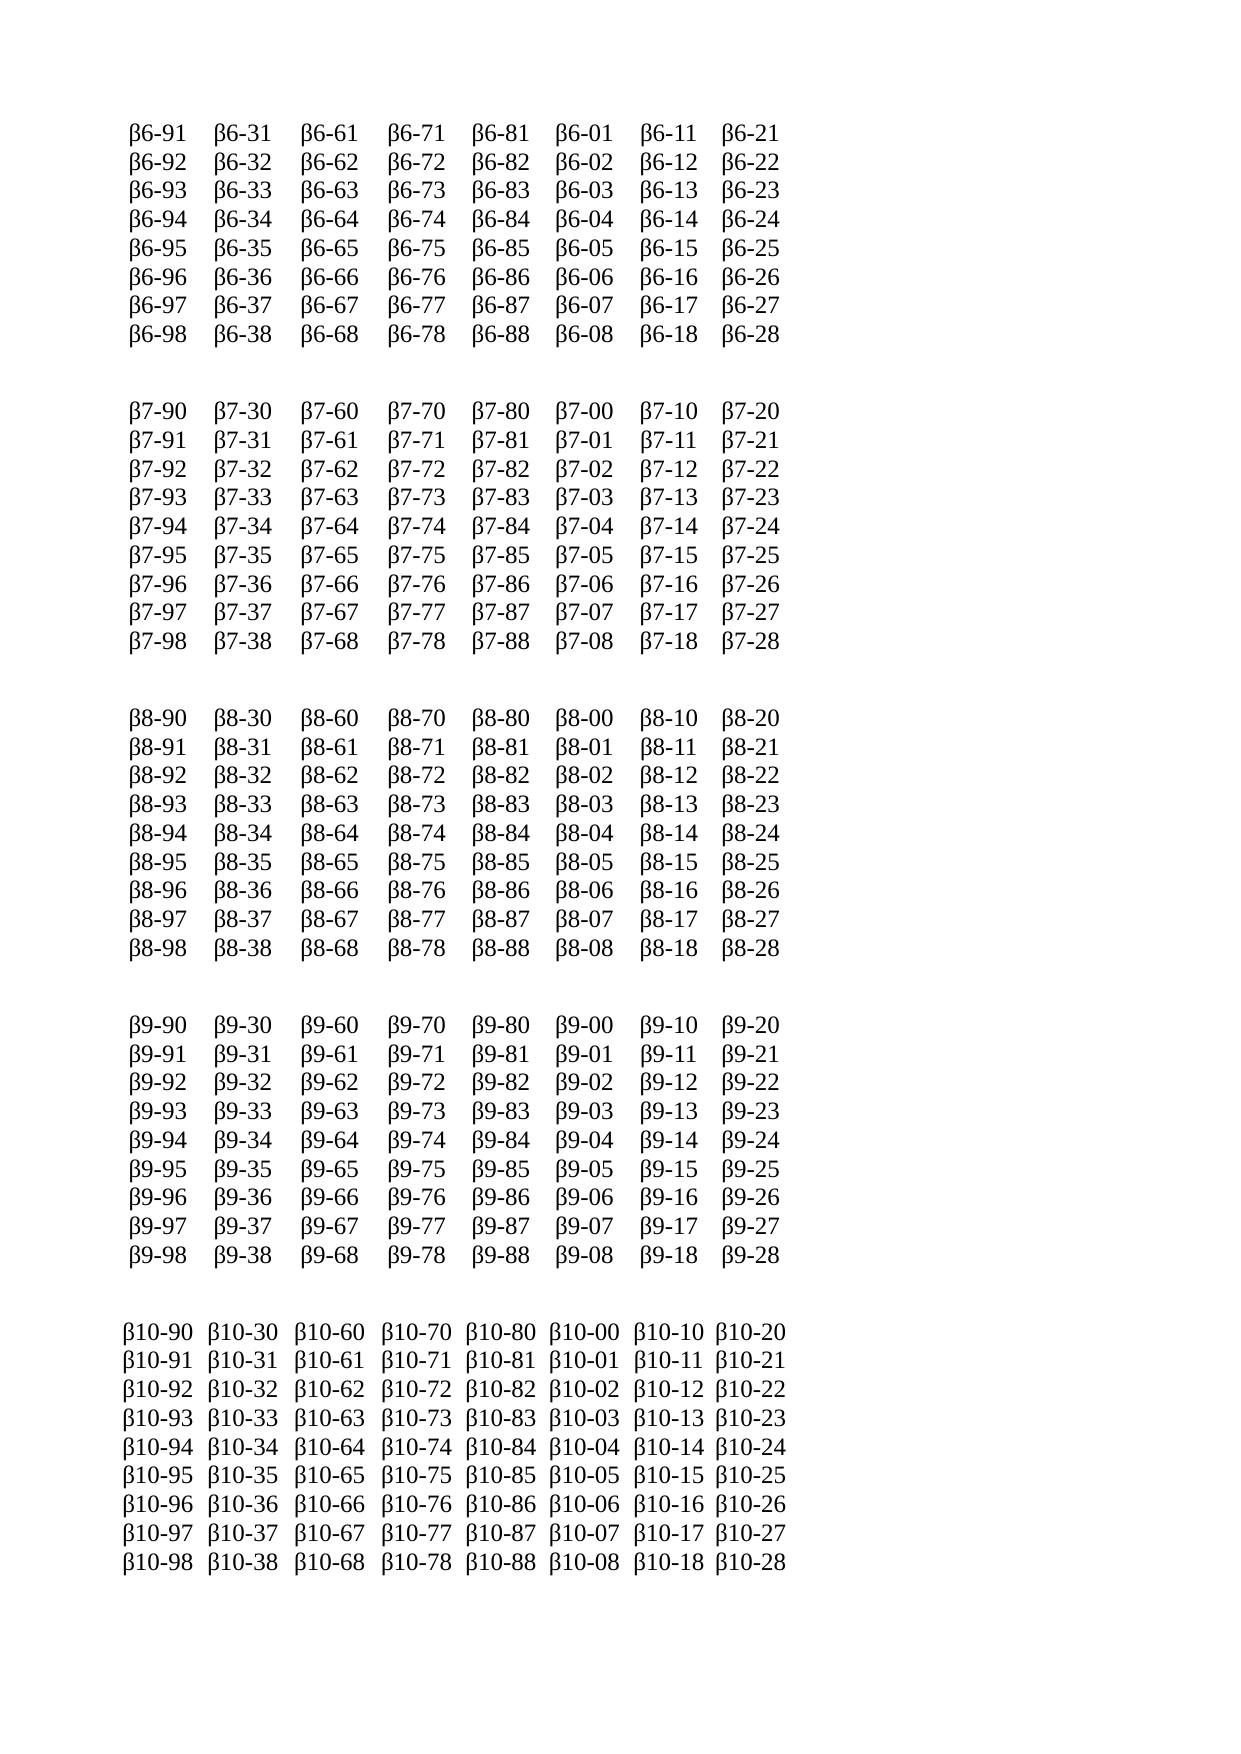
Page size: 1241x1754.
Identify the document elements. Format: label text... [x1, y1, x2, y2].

table_cell β10-75 [374, 1461, 459, 1489]
table_cell β9-11 [626, 1039, 711, 1067]
table_cell β7-35 [200, 540, 285, 569]
table_cell β7-27 [711, 598, 790, 626]
table_cell β6-73 [374, 176, 459, 204]
table_cell β8-71 [374, 732, 459, 761]
table_cell β7-16 [626, 569, 711, 597]
table_cell β10-17 [626, 1518, 711, 1547]
table_cell β8-63 [285, 789, 374, 818]
table_cell β6-36 [200, 262, 285, 291]
table_cell β8-01 [543, 732, 626, 761]
table_cell β7-64 [285, 511, 374, 540]
table_cell β7-68 [285, 626, 374, 655]
table_cell β9-65 [285, 1154, 374, 1182]
table_cell β6-02 [543, 147, 626, 176]
table_cell β7-67 [285, 598, 374, 626]
table_cell β9-13 [626, 1096, 711, 1125]
table_cell β7-96 [115, 569, 200, 597]
table_header β10-30 [200, 1317, 285, 1346]
table_cell β7-72 [374, 454, 459, 482]
table_header β7-30 [200, 396, 285, 425]
table_cell β8-32 [200, 761, 285, 789]
table_cell β8-07 [543, 904, 626, 933]
table_cell β6-78 [374, 319, 459, 348]
table_cell β6-16 [626, 262, 711, 291]
table_cell β7-85 [459, 540, 542, 569]
table_cell β10-87 [459, 1518, 542, 1547]
table_cell β6-28 [711, 319, 790, 348]
table_cell β10-71 [374, 1346, 459, 1374]
table_cell β10-16 [626, 1489, 711, 1518]
table_cell β10-86 [459, 1489, 542, 1518]
table_cell β10-98 [115, 1547, 200, 1576]
table_cell β9-24 [711, 1125, 790, 1154]
table_header β7-10 [626, 396, 711, 425]
table_cell β10-34 [200, 1432, 285, 1461]
table_cell β9-71 [374, 1039, 459, 1067]
table_cell β9-93 [115, 1096, 200, 1125]
table_cell β8-82 [459, 761, 542, 789]
table_cell β8-98 [115, 933, 200, 962]
table_cell β10-21 [711, 1346, 790, 1374]
table_cell β7-28 [711, 626, 790, 655]
table_cell β8-37 [200, 904, 285, 933]
table_cell β9-03 [543, 1096, 626, 1125]
table_cell β8-23 [711, 789, 790, 818]
table_cell β7-11 [626, 425, 711, 454]
table_header β8-70 [374, 703, 459, 732]
table_cell β8-28 [711, 933, 790, 962]
table_cell β10-78 [374, 1547, 459, 1576]
table_cell β7-87 [459, 598, 542, 626]
table_cell β7-61 [285, 425, 374, 454]
table_cell β8-64 [285, 818, 374, 847]
table_cell β9-21 [711, 1039, 790, 1067]
table_cell β9-25 [711, 1154, 790, 1182]
table_cell β10-07 [543, 1518, 626, 1547]
table_cell β10-03 [543, 1403, 626, 1432]
table_cell β7-88 [459, 626, 542, 655]
table_cell β9-73 [374, 1096, 459, 1125]
table_cell β9-62 [285, 1068, 374, 1096]
table_cell β8-36 [200, 876, 285, 904]
table_cell β10-13 [626, 1403, 711, 1432]
table_cell β6-38 [200, 319, 285, 348]
table_cell β6-94 [115, 204, 200, 233]
table_cell β6-04 [543, 204, 626, 233]
table_cell β9-87 [459, 1211, 542, 1240]
table_cell β8-05 [543, 847, 626, 876]
table_cell β9-68 [285, 1240, 374, 1269]
table_cell β8-03 [543, 789, 626, 818]
table_cell β7-77 [374, 598, 459, 626]
table_cell β7-78 [374, 626, 459, 655]
table_cell β8-25 [711, 847, 790, 876]
table_cell β9-72 [374, 1068, 459, 1096]
table_cell β10-38 [200, 1547, 285, 1576]
table_cell β9-74 [374, 1125, 459, 1154]
table_cell β7-36 [200, 569, 285, 597]
table_cell β7-91 [115, 425, 200, 454]
table_cell β9-64 [285, 1125, 374, 1154]
table_cell β10-14 [626, 1432, 711, 1461]
table_cell β8-08 [543, 933, 626, 962]
table_cell β10-63 [285, 1403, 374, 1432]
table_cell β10-64 [285, 1432, 374, 1461]
table_cell β9-02 [543, 1068, 626, 1096]
table_cell β7-15 [626, 540, 711, 569]
table_cell β6-77 [374, 291, 459, 319]
table_header β10-60 [285, 1317, 374, 1346]
table_cell β10-12 [626, 1374, 711, 1403]
table_cell β8-11 [626, 732, 711, 761]
table_cell β6-92 [115, 147, 200, 176]
table_cell β6-96 [115, 262, 200, 291]
table_header β8-30 [200, 703, 285, 732]
table_cell β6-68 [285, 319, 374, 348]
table_header β7-20 [711, 396, 790, 425]
table_cell β8-27 [711, 904, 790, 933]
table_cell β8-38 [200, 933, 285, 962]
table_cell β10-08 [543, 1547, 626, 1576]
table_cell β7-17 [626, 598, 711, 626]
table_cell β9-32 [200, 1068, 285, 1096]
table_cell β7-65 [285, 540, 374, 569]
table_cell β10-31 [200, 1346, 285, 1374]
table_cell β6-98 [115, 319, 200, 348]
table_cell β10-01 [543, 1346, 626, 1374]
table_cell β6-72 [374, 147, 459, 176]
table_cell β8-84 [459, 818, 542, 847]
table_cell β8-06 [543, 876, 626, 904]
table_header β9-20 [711, 1010, 790, 1039]
table_cell β6-35 [200, 233, 285, 262]
table_header β7-60 [285, 396, 374, 425]
table_cell β8-75 [374, 847, 459, 876]
table_cell β7-26 [711, 569, 790, 597]
table_cell β9-28 [711, 1240, 790, 1269]
table_cell β8-78 [374, 933, 459, 962]
table_cell β8-94 [115, 818, 200, 847]
table_cell β8-72 [374, 761, 459, 789]
table_cell β10-67 [285, 1518, 374, 1547]
table_cell β8-04 [543, 818, 626, 847]
table_cell β6-71 [374, 118, 459, 147]
table_cell β8-66 [285, 876, 374, 904]
table_cell β8-61 [285, 732, 374, 761]
table_cell β6-97 [115, 291, 200, 319]
table_cell β7-71 [374, 425, 459, 454]
table_cell β6-31 [200, 118, 285, 147]
table_cell β8-96 [115, 876, 200, 904]
table_cell β6-34 [200, 204, 285, 233]
table_cell β9-63 [285, 1096, 374, 1125]
table_cell β6-66 [285, 262, 374, 291]
table_cell β6-08 [543, 319, 626, 348]
table_header β7-00 [543, 396, 626, 425]
table_cell β7-14 [626, 511, 711, 540]
table_cell β8-26 [711, 876, 790, 904]
table_cell β10-62 [285, 1374, 374, 1403]
table_cell β10-11 [626, 1346, 711, 1374]
table_cell β10-74 [374, 1432, 459, 1461]
table_cell β10-66 [285, 1489, 374, 1518]
table_header β8-90 [115, 703, 200, 732]
table_cell β7-74 [374, 511, 459, 540]
table_header β10-20 [711, 1317, 790, 1346]
table_cell β10-15 [626, 1461, 711, 1489]
table_cell β6-67 [285, 291, 374, 319]
table_cell β6-88 [459, 319, 542, 348]
table_cell β8-34 [200, 818, 285, 847]
table_cell β7-95 [115, 540, 200, 569]
table_cell β8-92 [115, 761, 200, 789]
table_cell β8-88 [459, 933, 542, 962]
table_cell β7-25 [711, 540, 790, 569]
table_cell β6-83 [459, 176, 542, 204]
table_cell β10-95 [115, 1461, 200, 1489]
table_cell β10-91 [115, 1346, 200, 1374]
table_cell β10-93 [115, 1403, 200, 1432]
table_cell β6-14 [626, 204, 711, 233]
table_cell β8-68 [285, 933, 374, 962]
table_header β10-90 [115, 1317, 200, 1346]
table_cell β9-85 [459, 1154, 542, 1182]
table_cell β6-07 [543, 291, 626, 319]
table_cell β10-27 [711, 1518, 790, 1547]
table_cell β7-18 [626, 626, 711, 655]
table_cell β10-88 [459, 1547, 542, 1576]
table_cell β7-73 [374, 483, 459, 511]
table_cell β10-26 [711, 1489, 790, 1518]
table_cell β8-85 [459, 847, 542, 876]
table_cell β9-98 [115, 1240, 200, 1269]
table_cell β6-13 [626, 176, 711, 204]
table_cell β6-93 [115, 176, 200, 204]
table_cell β9-81 [459, 1039, 542, 1067]
table_cell β8-33 [200, 789, 285, 818]
table_header β10-00 [543, 1317, 626, 1346]
table_cell β9-38 [200, 1240, 285, 1269]
table_cell β6-05 [543, 233, 626, 262]
table_cell β10-35 [200, 1461, 285, 1489]
table_cell β8-83 [459, 789, 542, 818]
table_header β8-00 [543, 703, 626, 732]
table_cell β10-04 [543, 1432, 626, 1461]
table_cell β10-82 [459, 1374, 542, 1403]
table_cell β6-86 [459, 262, 542, 291]
table_cell β9-88 [459, 1240, 542, 1269]
table_cell β10-73 [374, 1403, 459, 1432]
table_cell β9-83 [459, 1096, 542, 1125]
table_header β10-80 [459, 1317, 542, 1346]
table_cell β9-15 [626, 1154, 711, 1182]
table_cell β8-73 [374, 789, 459, 818]
table_cell β7-13 [626, 483, 711, 511]
table_cell β9-35 [200, 1154, 285, 1182]
table_cell β6-27 [711, 291, 790, 319]
table_cell β9-94 [115, 1125, 200, 1154]
table_cell β10-97 [115, 1518, 200, 1547]
table_header β8-10 [626, 703, 711, 732]
table_cell β8-65 [285, 847, 374, 876]
table_cell β8-76 [374, 876, 459, 904]
table_cell β9-16 [626, 1183, 711, 1211]
table_cell β6-26 [711, 262, 790, 291]
table_cell β8-67 [285, 904, 374, 933]
table_cell β6-61 [285, 118, 374, 147]
table_cell β7-98 [115, 626, 200, 655]
table_cell β6-11 [626, 118, 711, 147]
table_cell β9-67 [285, 1211, 374, 1240]
table_cell β9-07 [543, 1211, 626, 1240]
table_cell β8-18 [626, 933, 711, 962]
table_cell β10-81 [459, 1346, 542, 1374]
table_cell β9-18 [626, 1240, 711, 1269]
table_cell β10-06 [543, 1489, 626, 1518]
table_cell β9-08 [543, 1240, 626, 1269]
table_cell β6-63 [285, 176, 374, 204]
table_cell β6-03 [543, 176, 626, 204]
table_cell β9-77 [374, 1211, 459, 1240]
table_cell β8-22 [711, 761, 790, 789]
table_cell β10-61 [285, 1346, 374, 1374]
table_cell β8-35 [200, 847, 285, 876]
table_cell β9-14 [626, 1125, 711, 1154]
table_header β9-10 [626, 1010, 711, 1039]
table_cell β6-24 [711, 204, 790, 233]
table_cell β7-38 [200, 626, 285, 655]
table_cell β9-01 [543, 1039, 626, 1067]
table_cell β6-95 [115, 233, 200, 262]
table_cell β8-14 [626, 818, 711, 847]
table_header β10-70 [374, 1317, 459, 1346]
table_cell β8-21 [711, 732, 790, 761]
table_cell β7-94 [115, 511, 200, 540]
table_cell β9-66 [285, 1183, 374, 1211]
table_cell β10-24 [711, 1432, 790, 1461]
table_cell β9-86 [459, 1183, 542, 1211]
table_cell β9-96 [115, 1183, 200, 1211]
table_cell β7-92 [115, 454, 200, 482]
table_cell β7-62 [285, 454, 374, 482]
table_cell β6-84 [459, 204, 542, 233]
table_cell β7-86 [459, 569, 542, 597]
table_cell β6-01 [543, 118, 626, 147]
table_cell β10-92 [115, 1374, 200, 1403]
table_cell β9-36 [200, 1183, 285, 1211]
table_cell β9-95 [115, 1154, 200, 1182]
table_cell β8-62 [285, 761, 374, 789]
table_cell β6-91 [115, 118, 200, 147]
table_header β8-60 [285, 703, 374, 732]
table_cell β7-76 [374, 569, 459, 597]
table_cell β10-83 [459, 1403, 542, 1432]
table_cell β9-97 [115, 1211, 200, 1240]
table_cell β8-91 [115, 732, 200, 761]
table_cell β7-04 [543, 511, 626, 540]
table_header β8-80 [459, 703, 542, 732]
table_cell β10-25 [711, 1461, 790, 1489]
table_header β9-70 [374, 1010, 459, 1039]
table_cell β9-75 [374, 1154, 459, 1182]
table_cell β10-68 [285, 1547, 374, 1576]
table_cell β8-02 [543, 761, 626, 789]
table_cell β9-27 [711, 1211, 790, 1240]
table_cell β10-32 [200, 1374, 285, 1403]
table_cell β6-74 [374, 204, 459, 233]
table_cell β6-85 [459, 233, 542, 262]
table_cell β9-34 [200, 1125, 285, 1154]
table_header β9-80 [459, 1010, 542, 1039]
table_cell β8-17 [626, 904, 711, 933]
table_cell β9-31 [200, 1039, 285, 1067]
table_cell β7-33 [200, 483, 285, 511]
table_cell β7-66 [285, 569, 374, 597]
table_cell β6-82 [459, 147, 542, 176]
table_cell β7-84 [459, 511, 542, 540]
table_cell β8-12 [626, 761, 711, 789]
table_cell β8-87 [459, 904, 542, 933]
table_cell β6-75 [374, 233, 459, 262]
table_cell β7-05 [543, 540, 626, 569]
table_header β9-60 [285, 1010, 374, 1039]
table_cell β7-21 [711, 425, 790, 454]
table_cell β10-37 [200, 1518, 285, 1547]
table_cell β6-18 [626, 319, 711, 348]
table_cell β6-22 [711, 147, 790, 176]
table_cell β6-64 [285, 204, 374, 233]
table_cell β10-76 [374, 1489, 459, 1518]
table_cell β6-87 [459, 291, 542, 319]
table_cell β7-97 [115, 598, 200, 626]
table_cell β9-06 [543, 1183, 626, 1211]
table_cell β10-84 [459, 1432, 542, 1461]
table_cell β9-84 [459, 1125, 542, 1154]
table_cell β10-72 [374, 1374, 459, 1403]
table_cell β10-36 [200, 1489, 285, 1518]
table_cell β7-75 [374, 540, 459, 569]
table_cell β10-18 [626, 1547, 711, 1576]
table_cell β6-15 [626, 233, 711, 262]
table_cell β6-12 [626, 147, 711, 176]
table_cell β8-13 [626, 789, 711, 818]
table_cell β8-15 [626, 847, 711, 876]
table_cell β6-76 [374, 262, 459, 291]
table_cell β6-81 [459, 118, 542, 147]
table_cell β9-26 [711, 1183, 790, 1211]
table_cell β7-37 [200, 598, 285, 626]
table_cell β8-93 [115, 789, 200, 818]
table_header β8-20 [711, 703, 790, 732]
table_cell β9-04 [543, 1125, 626, 1154]
table_cell β10-77 [374, 1518, 459, 1547]
table_header β7-90 [115, 396, 200, 425]
table_cell β10-85 [459, 1461, 542, 1489]
table_cell β8-97 [115, 904, 200, 933]
table_cell β7-93 [115, 483, 200, 511]
table_header β10-10 [626, 1317, 711, 1346]
table_cell β8-95 [115, 847, 200, 876]
table_cell β9-17 [626, 1211, 711, 1240]
table_cell β9-61 [285, 1039, 374, 1067]
table_cell β10-22 [711, 1374, 790, 1403]
table_cell β7-12 [626, 454, 711, 482]
table_cell β6-62 [285, 147, 374, 176]
table_cell β9-33 [200, 1096, 285, 1125]
table_header β9-90 [115, 1010, 200, 1039]
table_cell β6-06 [543, 262, 626, 291]
table_cell β7-02 [543, 454, 626, 482]
table_cell β10-94 [115, 1432, 200, 1461]
table_cell β6-25 [711, 233, 790, 262]
table_cell β7-82 [459, 454, 542, 482]
table_cell β9-82 [459, 1068, 542, 1096]
table_cell β6-65 [285, 233, 374, 262]
table_cell β10-28 [711, 1547, 790, 1576]
table_cell β9-12 [626, 1068, 711, 1096]
table_cell β9-05 [543, 1154, 626, 1182]
table_cell β7-31 [200, 425, 285, 454]
table_cell β7-01 [543, 425, 626, 454]
table_cell β10-33 [200, 1403, 285, 1432]
table_cell β10-65 [285, 1461, 374, 1489]
table_cell β9-78 [374, 1240, 459, 1269]
table_header β7-70 [374, 396, 459, 425]
table_cell β6-33 [200, 176, 285, 204]
table_cell β7-06 [543, 569, 626, 597]
table_cell β9-92 [115, 1068, 200, 1096]
table_cell β7-23 [711, 483, 790, 511]
table_cell β10-02 [543, 1374, 626, 1403]
table_cell β6-37 [200, 291, 285, 319]
table_cell β9-22 [711, 1068, 790, 1096]
table_cell β8-31 [200, 732, 285, 761]
table_cell β7-24 [711, 511, 790, 540]
table_cell β6-23 [711, 176, 790, 204]
table_cell β8-16 [626, 876, 711, 904]
table_cell β6-17 [626, 291, 711, 319]
table_header β7-80 [459, 396, 542, 425]
table_cell β9-91 [115, 1039, 200, 1067]
table_cell β8-86 [459, 876, 542, 904]
table_cell β7-32 [200, 454, 285, 482]
table_cell β8-77 [374, 904, 459, 933]
table_cell β8-24 [711, 818, 790, 847]
table_cell β7-08 [543, 626, 626, 655]
table_cell β10-96 [115, 1489, 200, 1518]
table_cell β7-07 [543, 598, 626, 626]
table_cell β7-03 [543, 483, 626, 511]
table_cell β10-23 [711, 1403, 790, 1432]
table_cell β8-74 [374, 818, 459, 847]
table_cell β9-76 [374, 1183, 459, 1211]
table_header β9-00 [543, 1010, 626, 1039]
table_cell β9-37 [200, 1211, 285, 1240]
table_cell β7-34 [200, 511, 285, 540]
table_cell β8-81 [459, 732, 542, 761]
table_cell β9-23 [711, 1096, 790, 1125]
table_cell β7-81 [459, 425, 542, 454]
table_cell β6-32 [200, 147, 285, 176]
table_cell β7-83 [459, 483, 542, 511]
table_header β9-30 [200, 1010, 285, 1039]
table_cell β10-05 [543, 1461, 626, 1489]
table_cell β7-63 [285, 483, 374, 511]
table_cell β6-21 [711, 118, 790, 147]
table_cell β7-22 [711, 454, 790, 482]
